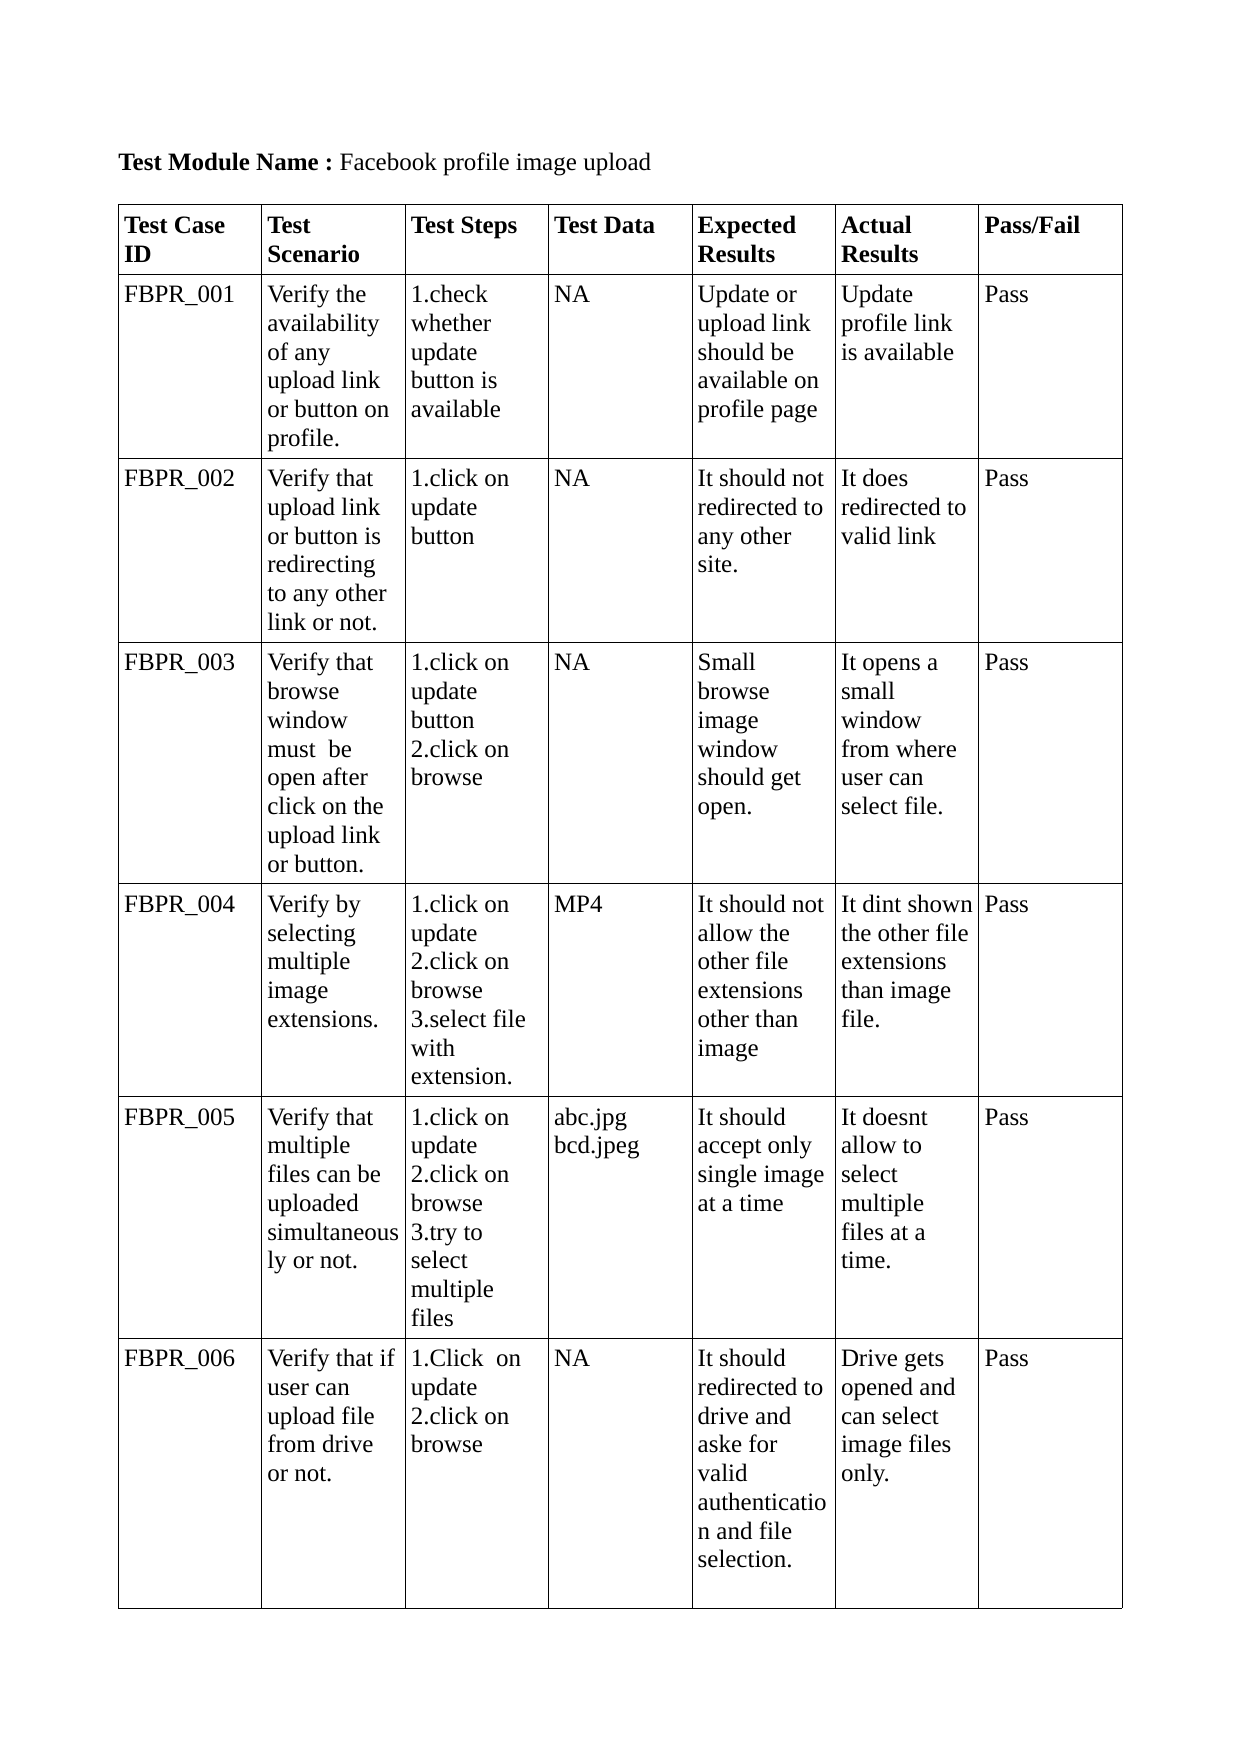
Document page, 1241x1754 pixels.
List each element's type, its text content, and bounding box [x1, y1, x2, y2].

table_cell Pass [979, 884, 1122, 1096]
table_header Test Steps [406, 205, 548, 273]
table_cell 1.click on update button [406, 459, 548, 642]
table_cell Verify that if user can upload file from drive or not. [262, 1339, 405, 1608]
table_cell 1.click on update 2.click on browse 3.try to select multiple files [406, 1097, 548, 1337]
table_cell NA [549, 643, 692, 883]
text Test Module Name : Facebook profile image upload [118, 147, 1122, 176]
table_cell Pass [979, 643, 1122, 883]
table_header Actual Results [836, 205, 978, 273]
table_cell FBPR_003 [119, 643, 261, 883]
table_cell MP4 [549, 884, 692, 1096]
table_cell Pass [979, 275, 1122, 457]
table_cell Update or upload link should be available on profile page [693, 275, 835, 457]
table_cell It should redirected to drive and aske for valid authentication and file selection. [693, 1339, 835, 1608]
table_cell NA [549, 1339, 692, 1608]
table_header Expected Results [693, 205, 835, 273]
table_cell Verify that upload link or button is redirecting to any other link or not. [262, 459, 405, 642]
table_header Pass/Fail [979, 205, 1122, 273]
table_header Test Case ID [119, 205, 261, 273]
table_cell 1.click on update 2.click on browse 3.select file with extension. [406, 884, 548, 1096]
table_cell It should not allow the other file extensions other than image [693, 884, 835, 1096]
table_cell Pass [979, 1339, 1122, 1608]
table_cell FBPR_005 [119, 1097, 261, 1337]
table_cell NA [549, 275, 692, 457]
table_cell It opens a small window from where user can select file. [836, 643, 978, 883]
table_cell Pass [979, 1097, 1122, 1337]
table_cell 1.click on update button 2.click on browse [406, 643, 548, 883]
table_cell Small browse image window should get open. [693, 643, 835, 883]
table_cell FBPR_002 [119, 459, 261, 642]
table_cell Verify that multiple files can be uploaded simultaneously or not. [262, 1097, 405, 1337]
table_cell 1.Click on update 2.click on browse [406, 1339, 548, 1608]
table_cell Drive gets opened and can select image files only. [836, 1339, 978, 1608]
table_header Test Data [549, 205, 692, 273]
table_cell 1.check whether update button is available [406, 275, 548, 457]
table_cell abc.jpg bcd.jpeg [549, 1097, 692, 1337]
table_cell It should not redirected to any other site. [693, 459, 835, 642]
table_cell FBPR_006 [119, 1339, 261, 1608]
table_cell It does redirected to valid link [836, 459, 978, 642]
table_cell It should accept only single image at a time [693, 1097, 835, 1337]
table_cell It dint shown the other file extensions than image file. [836, 884, 978, 1096]
table_cell Verify that browse window must be open after click on the upload link or button. [262, 643, 405, 883]
table_cell Verify the availability of any upload link or button on profile. [262, 275, 405, 457]
table_cell Verify by selecting multiple image extensions. [262, 884, 405, 1096]
table_cell Pass [979, 459, 1122, 642]
table_cell It doesnt allow to select multiple files at a time. [836, 1097, 978, 1337]
table_cell FBPR_004 [119, 884, 261, 1096]
table_cell Update profile link is available [836, 275, 978, 457]
table_header Test Scenario [262, 205, 405, 273]
table_cell NA [549, 459, 692, 642]
table_cell FBPR_001 [119, 275, 261, 457]
